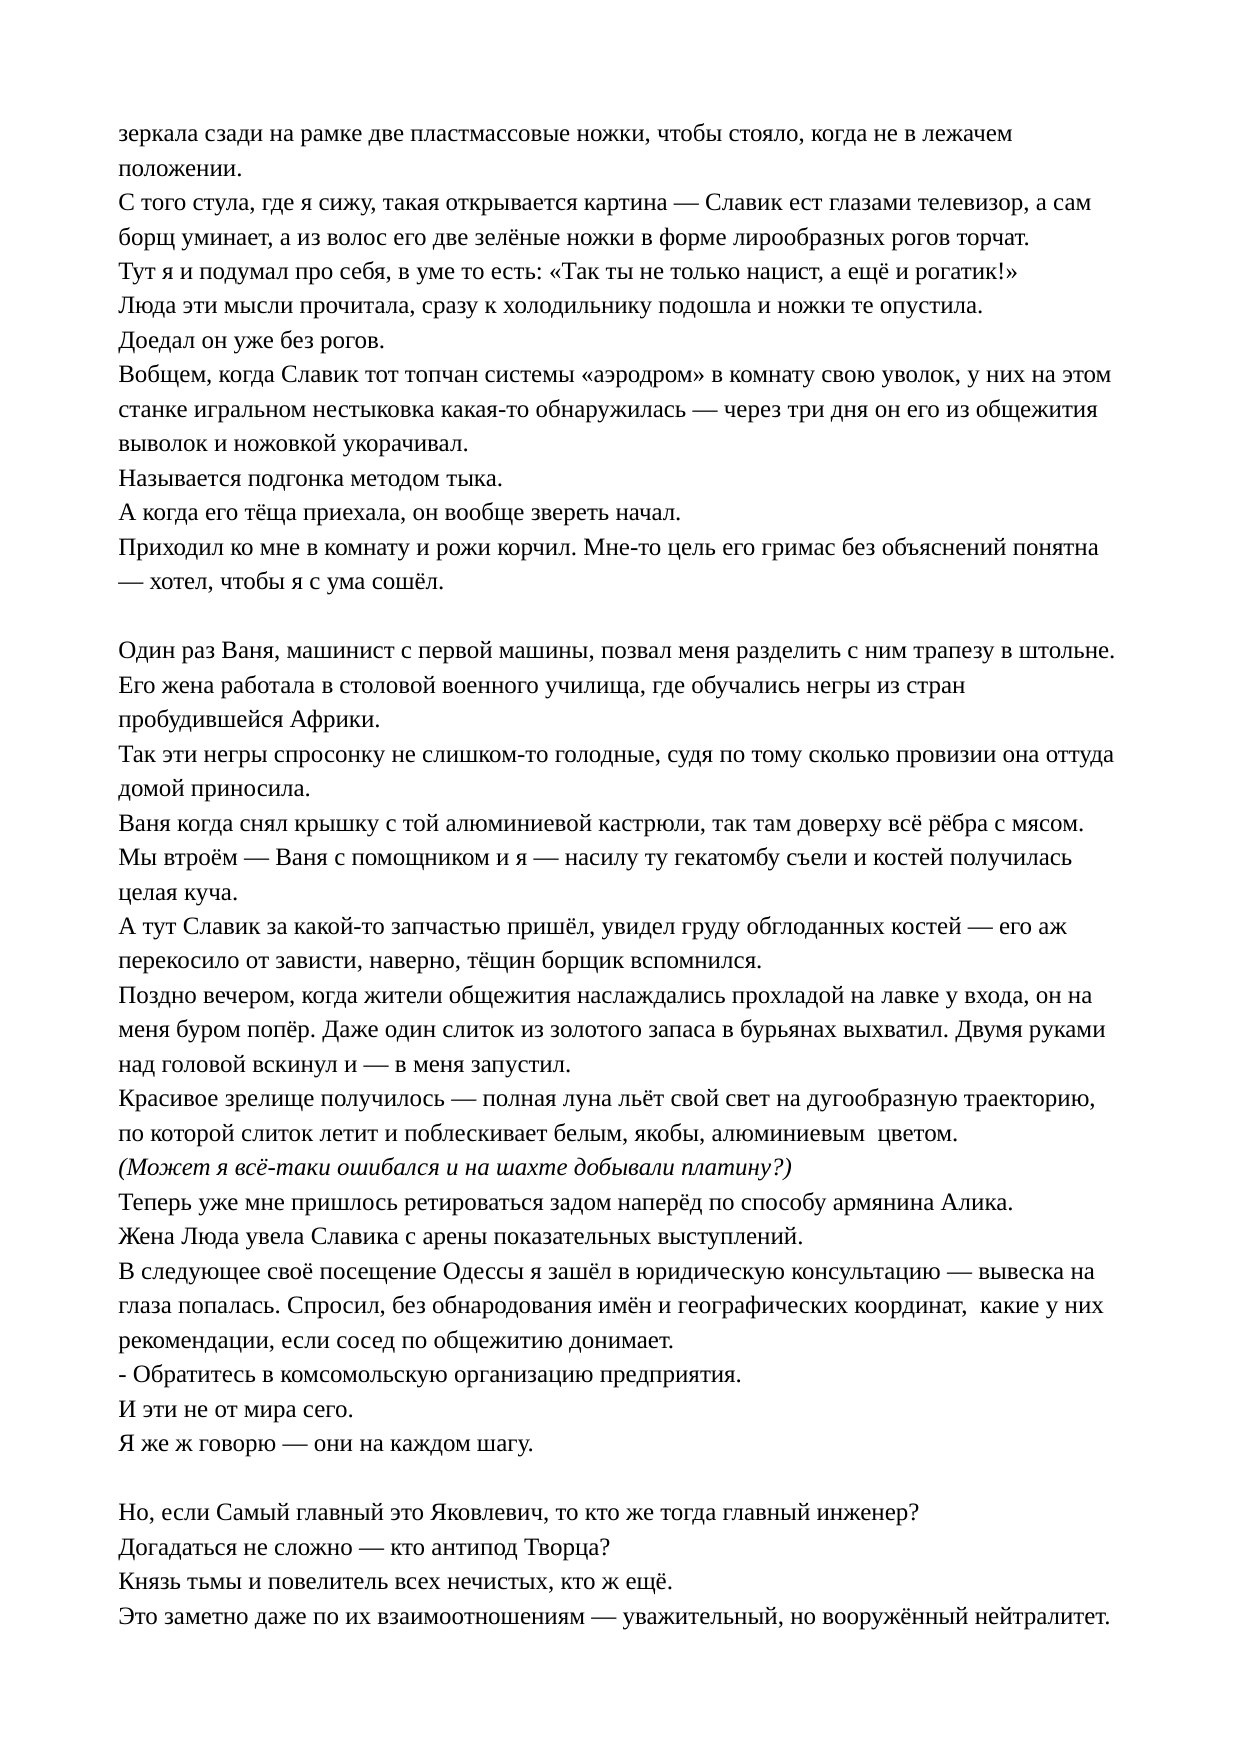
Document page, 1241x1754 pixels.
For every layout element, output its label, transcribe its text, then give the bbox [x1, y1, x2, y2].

text - Обратитесь в комсомольскую организацию предприятия. [118, 1359, 1122, 1388]
text Догадаться не сложно — кто антипод Творца? [118, 1532, 1122, 1561]
text Приходил ко мне в комнату и рожи корчил. Мне-то цель его гримас без объяснений понятна — хотел, чтобы я с ума сошёл. [118, 532, 1122, 595]
text (Может я всё-таки ошибался и на шахте добывали платину?) [118, 1152, 1122, 1181]
text Доедал он уже без рогов. [118, 325, 1122, 354]
text зеркала сзади на рамке две пластмассовые ножки, чтобы стояло, когда не в лежачем положении. [118, 118, 1122, 181]
text Князь тьмы и повелитель всех нечистых, кто ж ещё. [118, 1566, 1122, 1595]
text Один раз Ваня, машинист с первой машины, позвал меня разделить с ним трапезу в штольне. [118, 635, 1122, 664]
text А когда его тёща приехала, он вообще звереть начал. [118, 497, 1122, 526]
text Вобщем, когда Славик тот топчан системы «аэродром» в комнату свою уволок, у них на этом станке игральном нестыковка какая-то обнаружилась — через три дня он его из общежития выволок и ножовкой укорачивал. [118, 359, 1122, 457]
text Но, если Самый главный это Яковлевич, то кто же тогда главный инженер? [118, 1497, 1122, 1526]
text И эти не от мира сего. [118, 1394, 1122, 1423]
text Жена Люда увела Славика с арены показательных выступлений. [118, 1221, 1122, 1250]
text Теперь уже мне пришлось ретироваться задом наперёд по способу армянина Алика. [118, 1187, 1122, 1216]
text Ваня когда снял крышку с той алюминиевой кастрюли, так там доверху всё рёбра с мясом. [118, 808, 1122, 836]
text Тут я и подумал про себя, в уме то есть: «Так ты не только нацист, а ещё и рогатик!» [118, 256, 1122, 285]
text Называется подгонка методом тыка. [118, 463, 1122, 492]
text Люда эти мысли прочитала, сразу к холодильнику подошла и ножки те опустила. [118, 291, 1122, 319]
text Это заметно даже по их взаимоотношениям — уважительный, но вооружённый нейтралитет. [118, 1601, 1122, 1629]
text А тут Славик за какой-то запчастью пришёл, увидел груду обглоданных костей — его аж перекосило от зависти, наверно, тёщин борщик вспомнился. [118, 911, 1122, 974]
text Я же ж говорю — они на каждом шагу. [118, 1428, 1122, 1457]
text Красивое зрелище получилось — полная луна льёт свой свет на дугообразную траекторию, по которой слиток летит и поблескивает белым, якобы, алюминиевым цветом. [118, 1083, 1122, 1147]
text Поздно вечером, когда жители общежития наслаждались прохладой на лавке у входа, он на меня буром попёр. Даже один слиток из золотого запаса в бурьянах выхватил. Двумя руками над головой вскинул и — в меня запустил. [118, 980, 1122, 1078]
text Его жена работала в столовой военного училища, где обучались негры из стран пробудившейся Африки. [118, 670, 1122, 733]
text Так эти негры спросонку не слишком-то голодные, судя по тому сколько провизии она оттуда домой приносила. [118, 739, 1122, 802]
text В следующее своё посещение Одессы я зашёл в юридическую консультацию — вывеска на глаза попалась. Спросил, без обнародования имён и географических координат, какие у них рекомендации, если сосед по общежитию донимает. [118, 1256, 1122, 1354]
text С того стула, где я сижу, такая открывается картина — Славик ест глазами телевизор, а сам борщ уминает, а из волос его две зелёные ножки в форме лирообразных рогов торчат. [118, 187, 1122, 250]
text Мы втроём — Ваня с помощником и я — насилу ту гекатомбу съели и костей получилась целая куча. [118, 842, 1122, 905]
